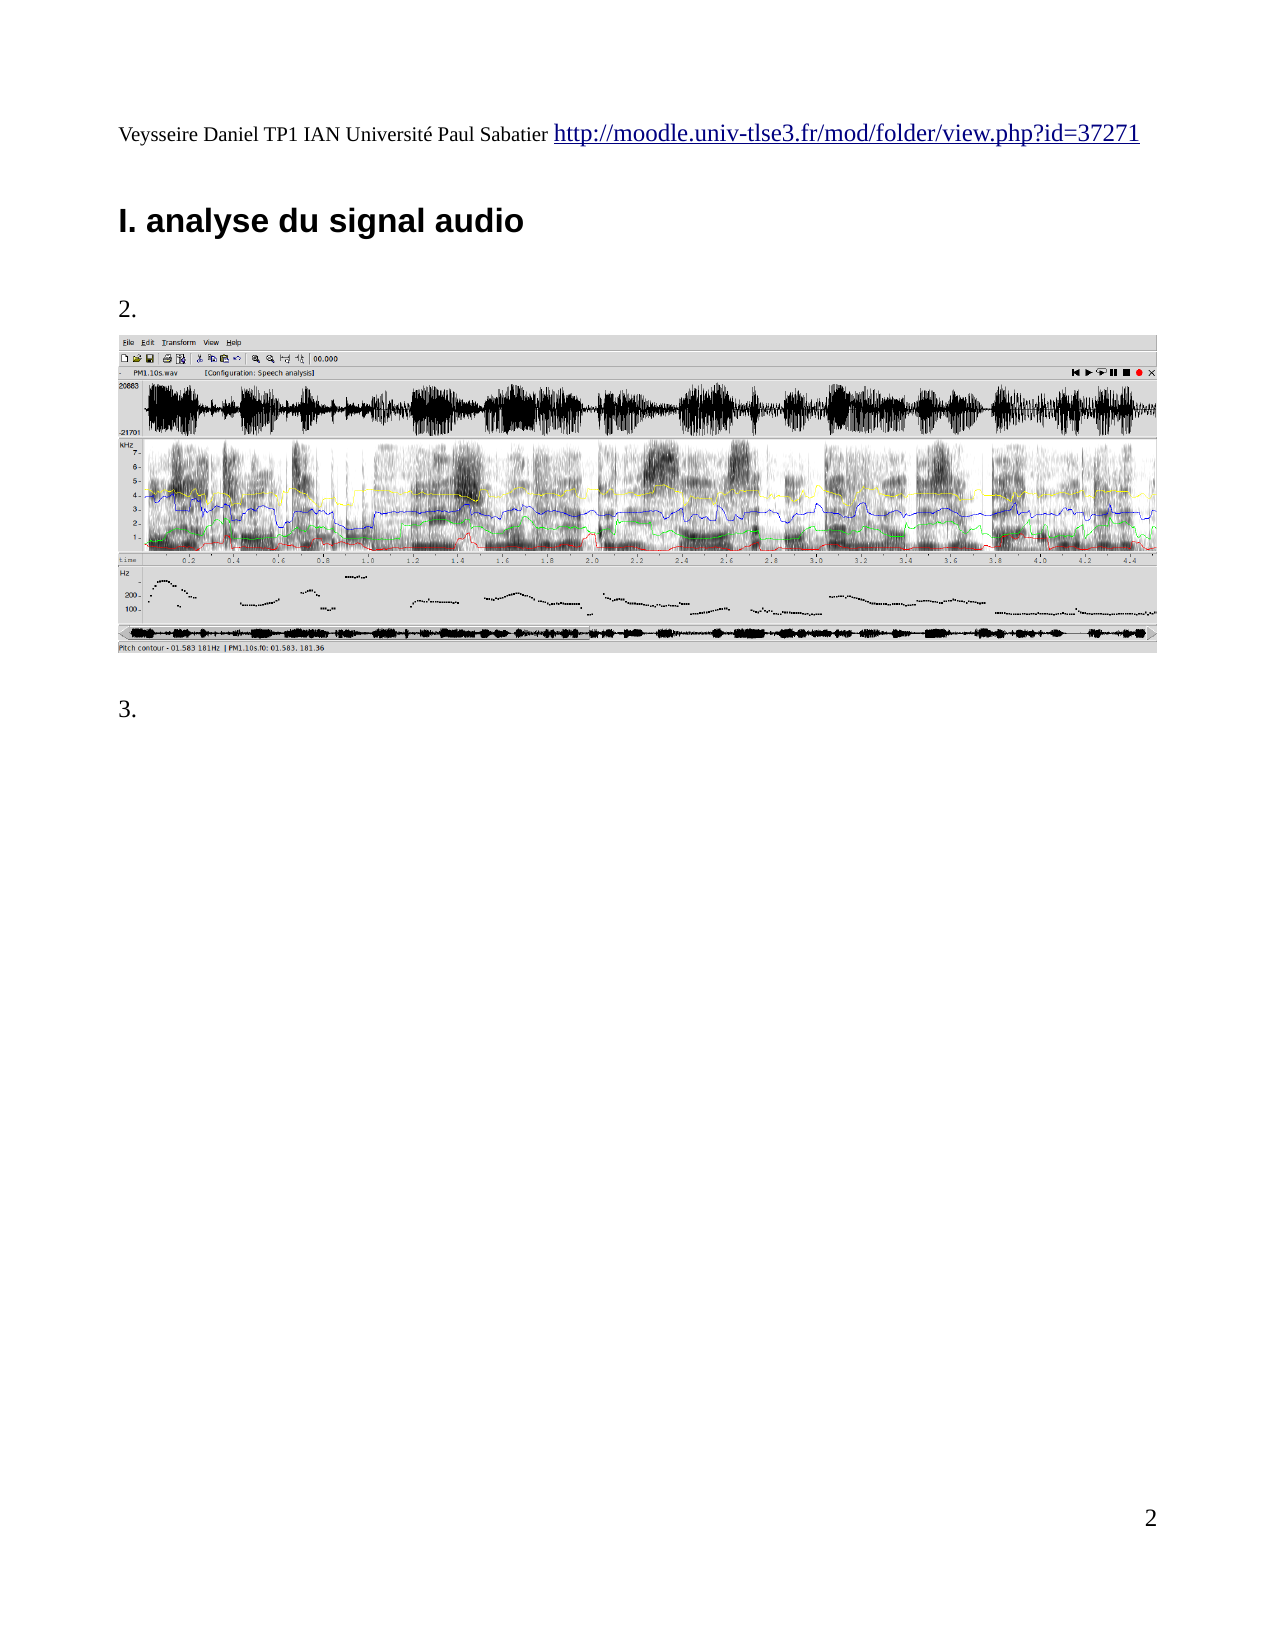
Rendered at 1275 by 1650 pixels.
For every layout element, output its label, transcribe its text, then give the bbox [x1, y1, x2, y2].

text 3. [118, 694, 1157, 722]
subtitle I. analyse du signal audio [118, 201, 1157, 240]
text 2. [118, 294, 1157, 322]
picture [118, 335, 1157, 653]
